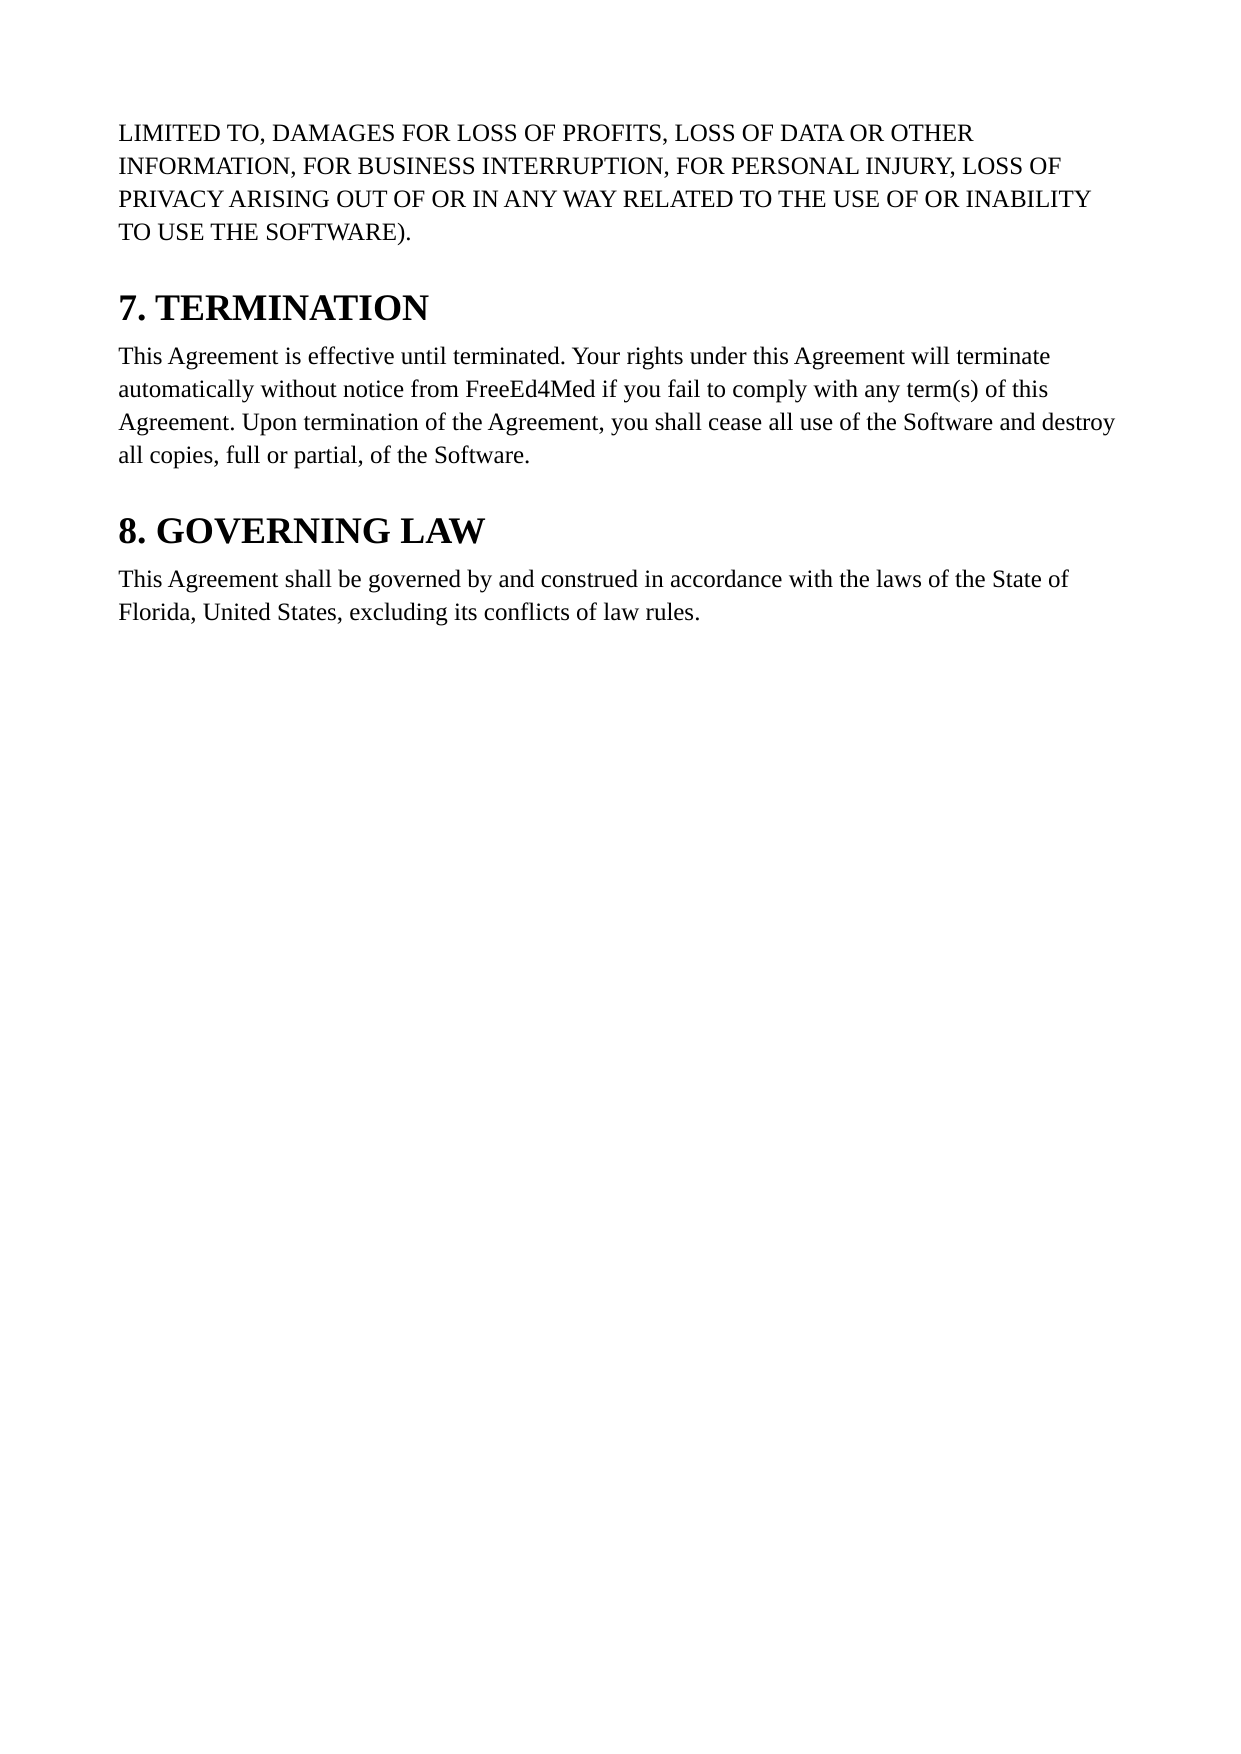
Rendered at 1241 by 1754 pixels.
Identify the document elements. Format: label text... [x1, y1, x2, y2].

text This Agreement shall be governed by and construed in accordance with the laws of the State of Florida, United States, excluding its conflicts of law rules. [118, 564, 1122, 626]
text This Agreement is effective until terminated. Your rights under this Agreement will terminate automatically without notice from FreeEd4Med if you fail to comply with any term(s) of this Agreement. Upon termination of the Agreement, you shall cease all use of the Software and destroy all copies, full or partial, of the Software. [118, 341, 1122, 469]
subtitle 8. GOVERNING LAW [118, 509, 1122, 552]
text LIMITED TO, DAMAGES FOR LOSS OF PROFITS, LOSS OF DATA OR OTHER INFORMATION, FOR BUSINESS INTERRUPTION, FOR PERSONAL INJURY, LOSS OF PRIVACY ARISING OUT OF OR IN ANY WAY RELATED TO THE USE OF OR INABILITY TO USE THE SOFTWARE). [118, 118, 1122, 246]
subtitle 7. TERMINATION [118, 286, 1122, 329]
